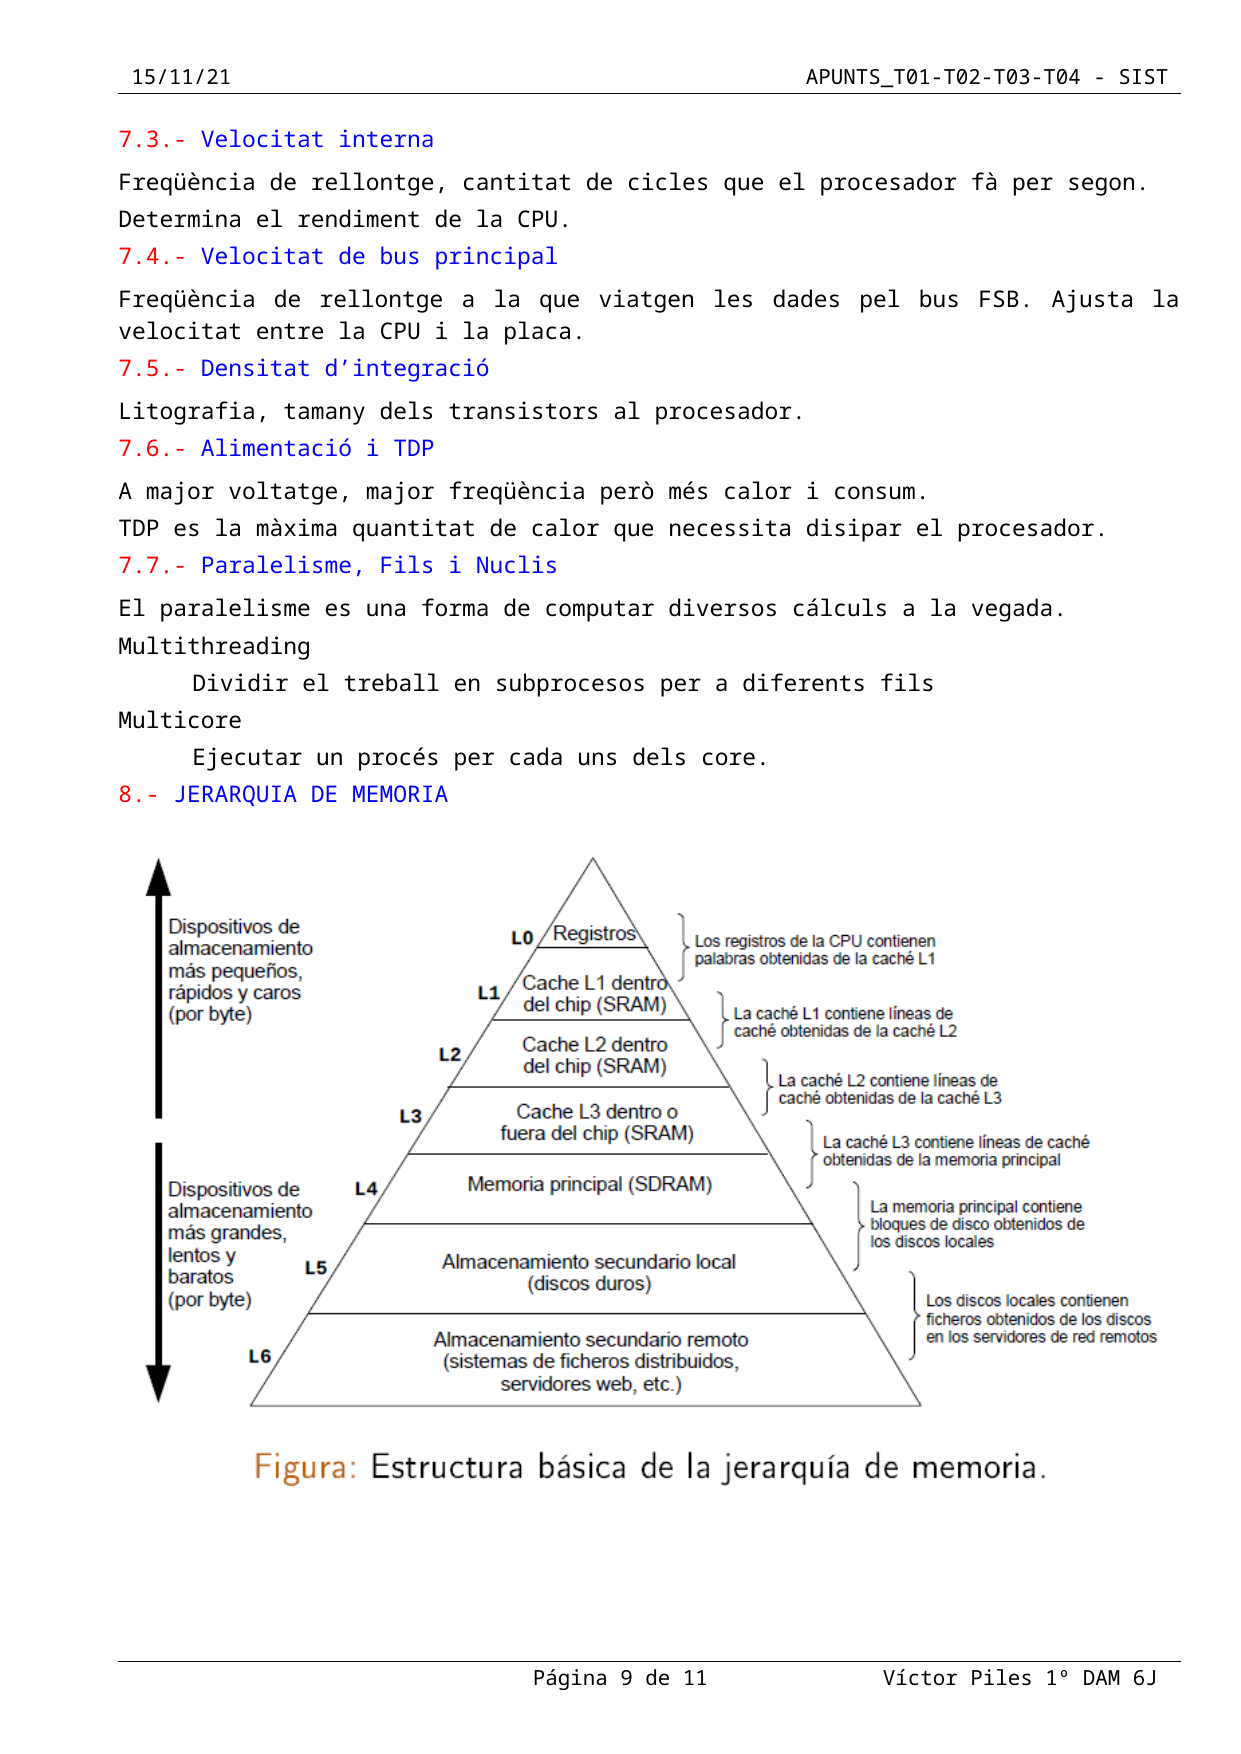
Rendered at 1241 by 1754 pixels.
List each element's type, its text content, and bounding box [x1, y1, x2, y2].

text Dividir el treball en subprocesos per a diferents fils [118, 667, 1181, 698]
text 7.6.- Alimentació i TDP [118, 432, 1181, 463]
text 7.4.- Velocitat de bus principal [118, 240, 1181, 272]
text Litografia, tamany dels transistors al procesador. [118, 395, 1181, 426]
text 8.- JERARQUIA DE MEMORIA [118, 778, 1181, 809]
text 7.3.- Velocitat interna [118, 123, 1181, 154]
text Determina el rendiment de la CPU. [118, 203, 1181, 234]
text 7.7.- Paralelisme, Fils i Nuclis [118, 549, 1181, 581]
text Multithreading [118, 629, 1181, 661]
text Freqüència de rellontge a la que viatgen les dades pel bus FSB. Ajusta la velocitat entre la CPU i la placa. [118, 283, 1181, 346]
text Multicore [118, 704, 1181, 735]
text Ejecutar un procés per cada uns dels core. [118, 741, 1181, 772]
text Freqüència de rellontge, cantitat de cicles que el procesador fà per segon. [118, 166, 1181, 197]
text El paralelisme es una forma de computar diversos cálculs a la vegada. [118, 592, 1181, 624]
text A major voltatge, major freqüència però més calor i consum. [118, 475, 1181, 506]
picture [118, 821, 1182, 1517]
text 7.5.- Densitat d’integració [118, 352, 1181, 383]
text TDP es la màxima quantitat de calor que necessita disipar el procesador. [118, 512, 1181, 543]
